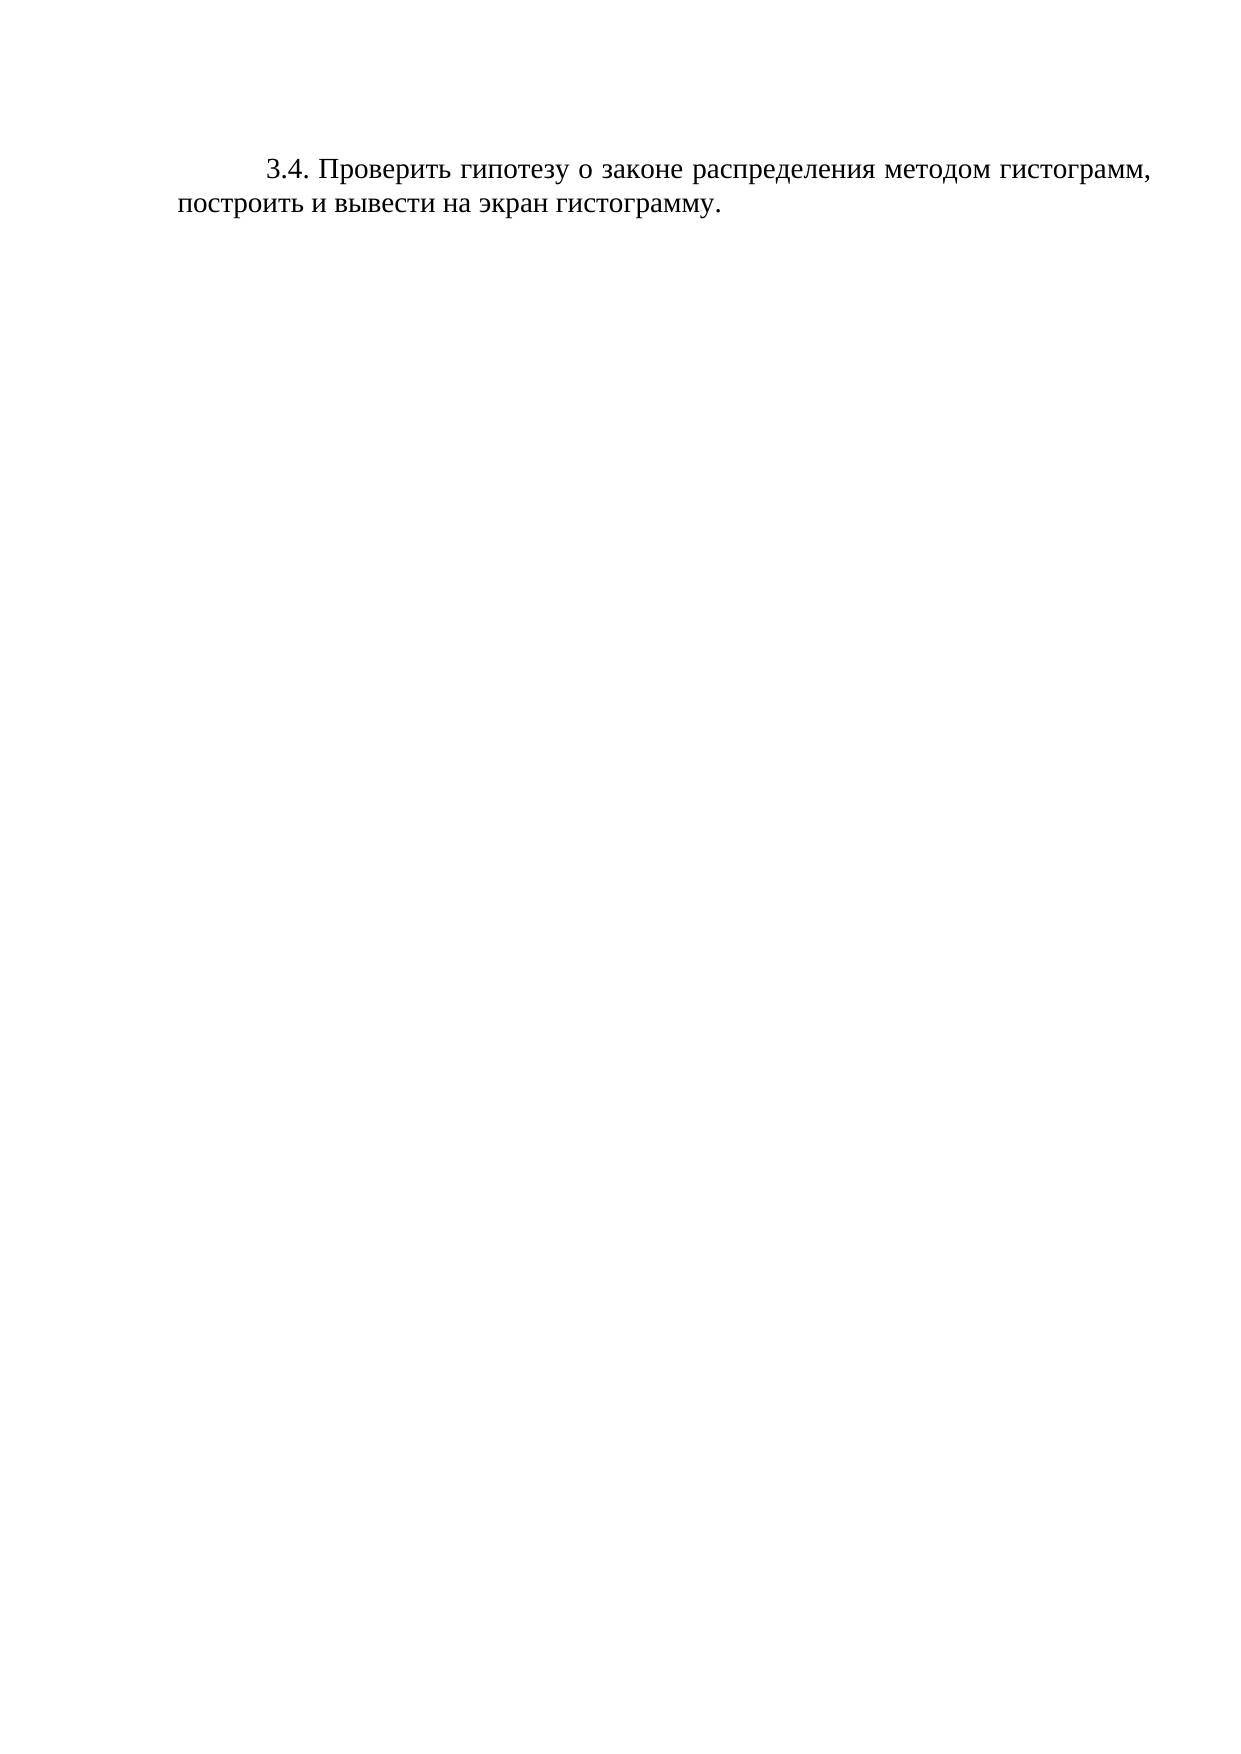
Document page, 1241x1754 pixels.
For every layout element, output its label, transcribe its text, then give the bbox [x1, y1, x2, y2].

text 3.4. Проверить гипотезу о законе распределения методом гистограмм, построить и вывести на экран гистограмму. [177, 152, 1152, 219]
